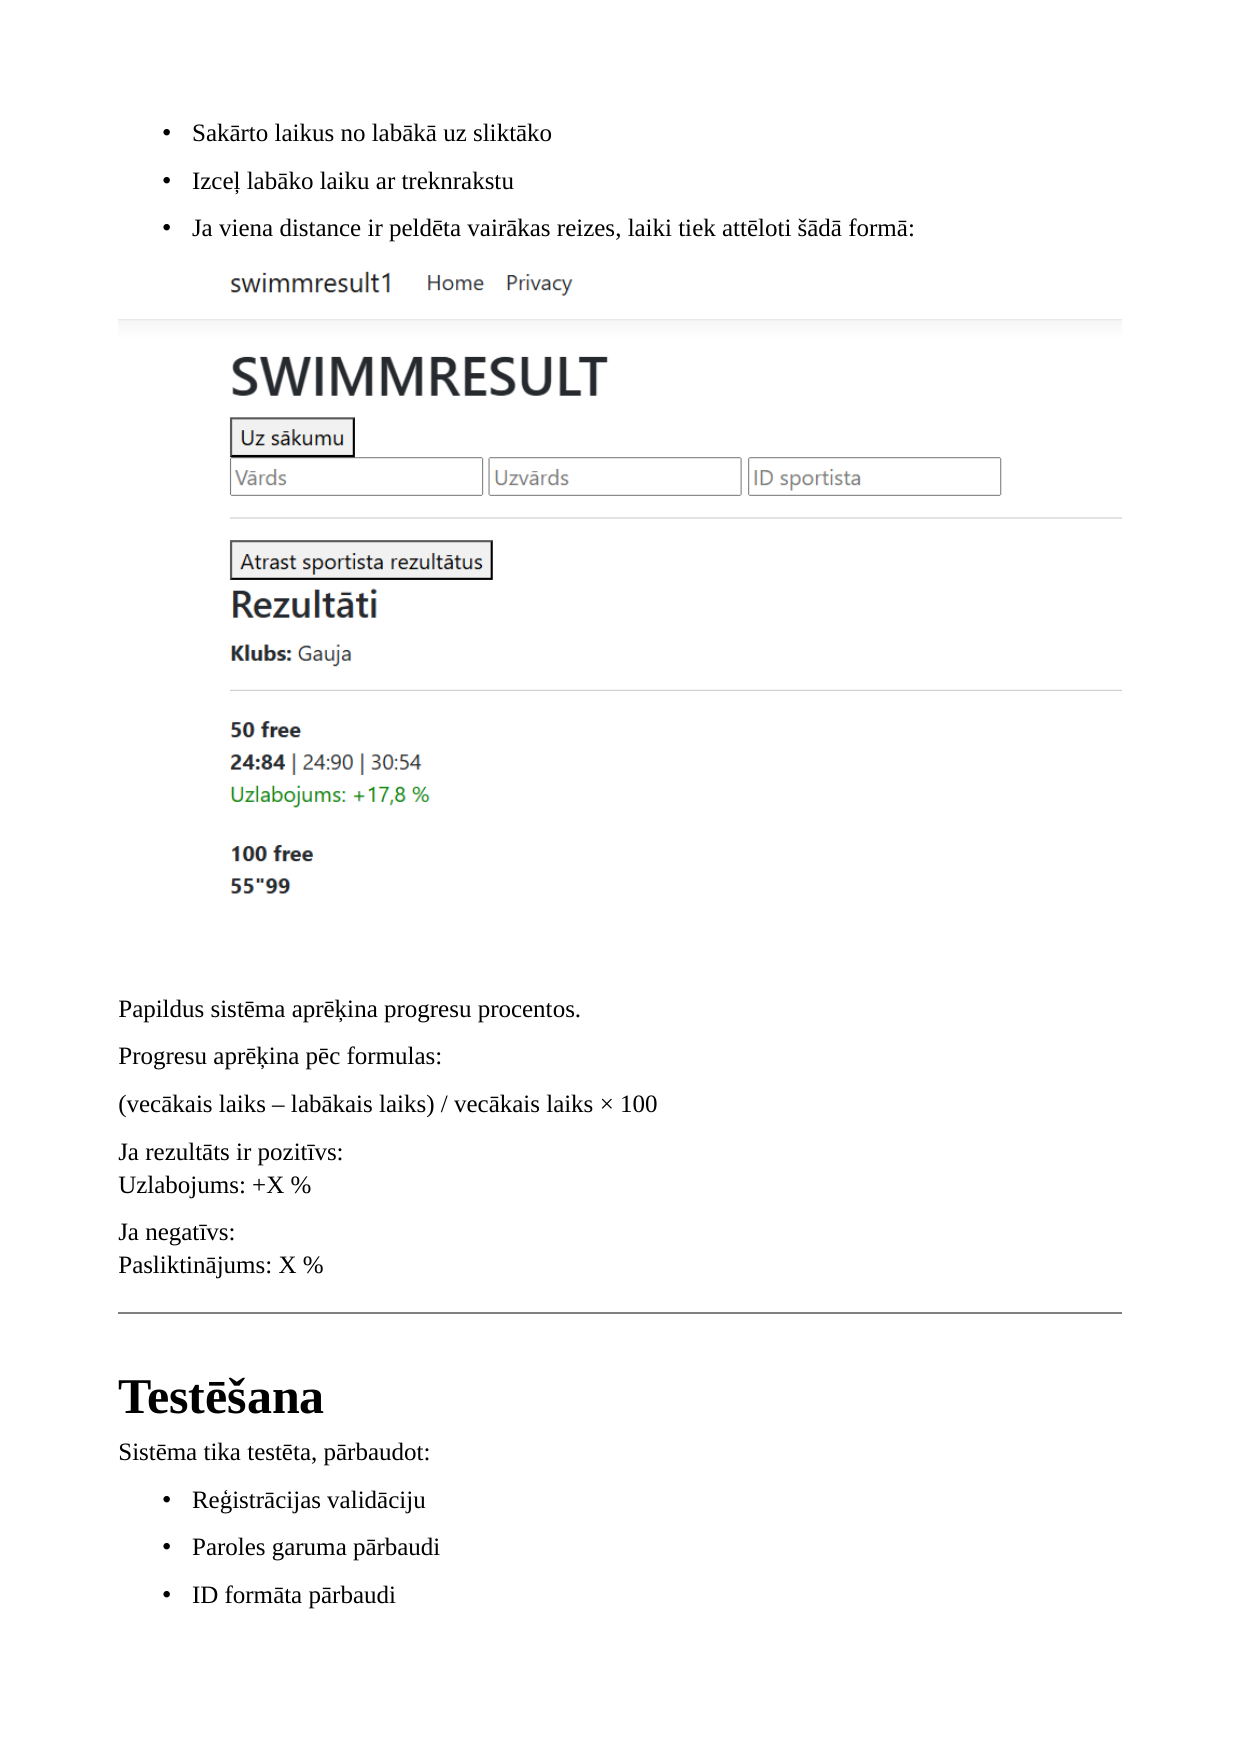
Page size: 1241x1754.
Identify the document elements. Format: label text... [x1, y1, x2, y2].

list Izceļ labāko laiku ar treknrakstu [162, 166, 1122, 194]
list Reģistrācijas validāciju [162, 1485, 1122, 1513]
text Progresu aprēķina pēc formulas: [118, 1041, 1122, 1070]
text Sistēma tika testēta, pārbaudot: [118, 1437, 1122, 1466]
text Papildus sistēma aprēķina progresu procentos. [118, 994, 1122, 1023]
text Ja rezultāts ir pozitīvs: Uzlabojums: +X % [118, 1137, 1122, 1198]
text Ja negatīvs: Pasliktinājums: X % [118, 1217, 1122, 1279]
list Paroles garuma pārbaudi [162, 1532, 1122, 1561]
list Ja viena distance ir peldēta vairākas reizes, laiki tiek attēloti šādā formā: [162, 213, 1122, 242]
list ID formāta pārbaudi [162, 1580, 1122, 1609]
subtitle Testēšana [118, 1367, 1122, 1425]
text (vecākais laiks – labākais laiks) / vecākais laiks × 100 [118, 1089, 1122, 1118]
list Sakārto laikus no labākā uz sliktāko [162, 118, 1122, 147]
picture [118, 261, 1123, 942]
